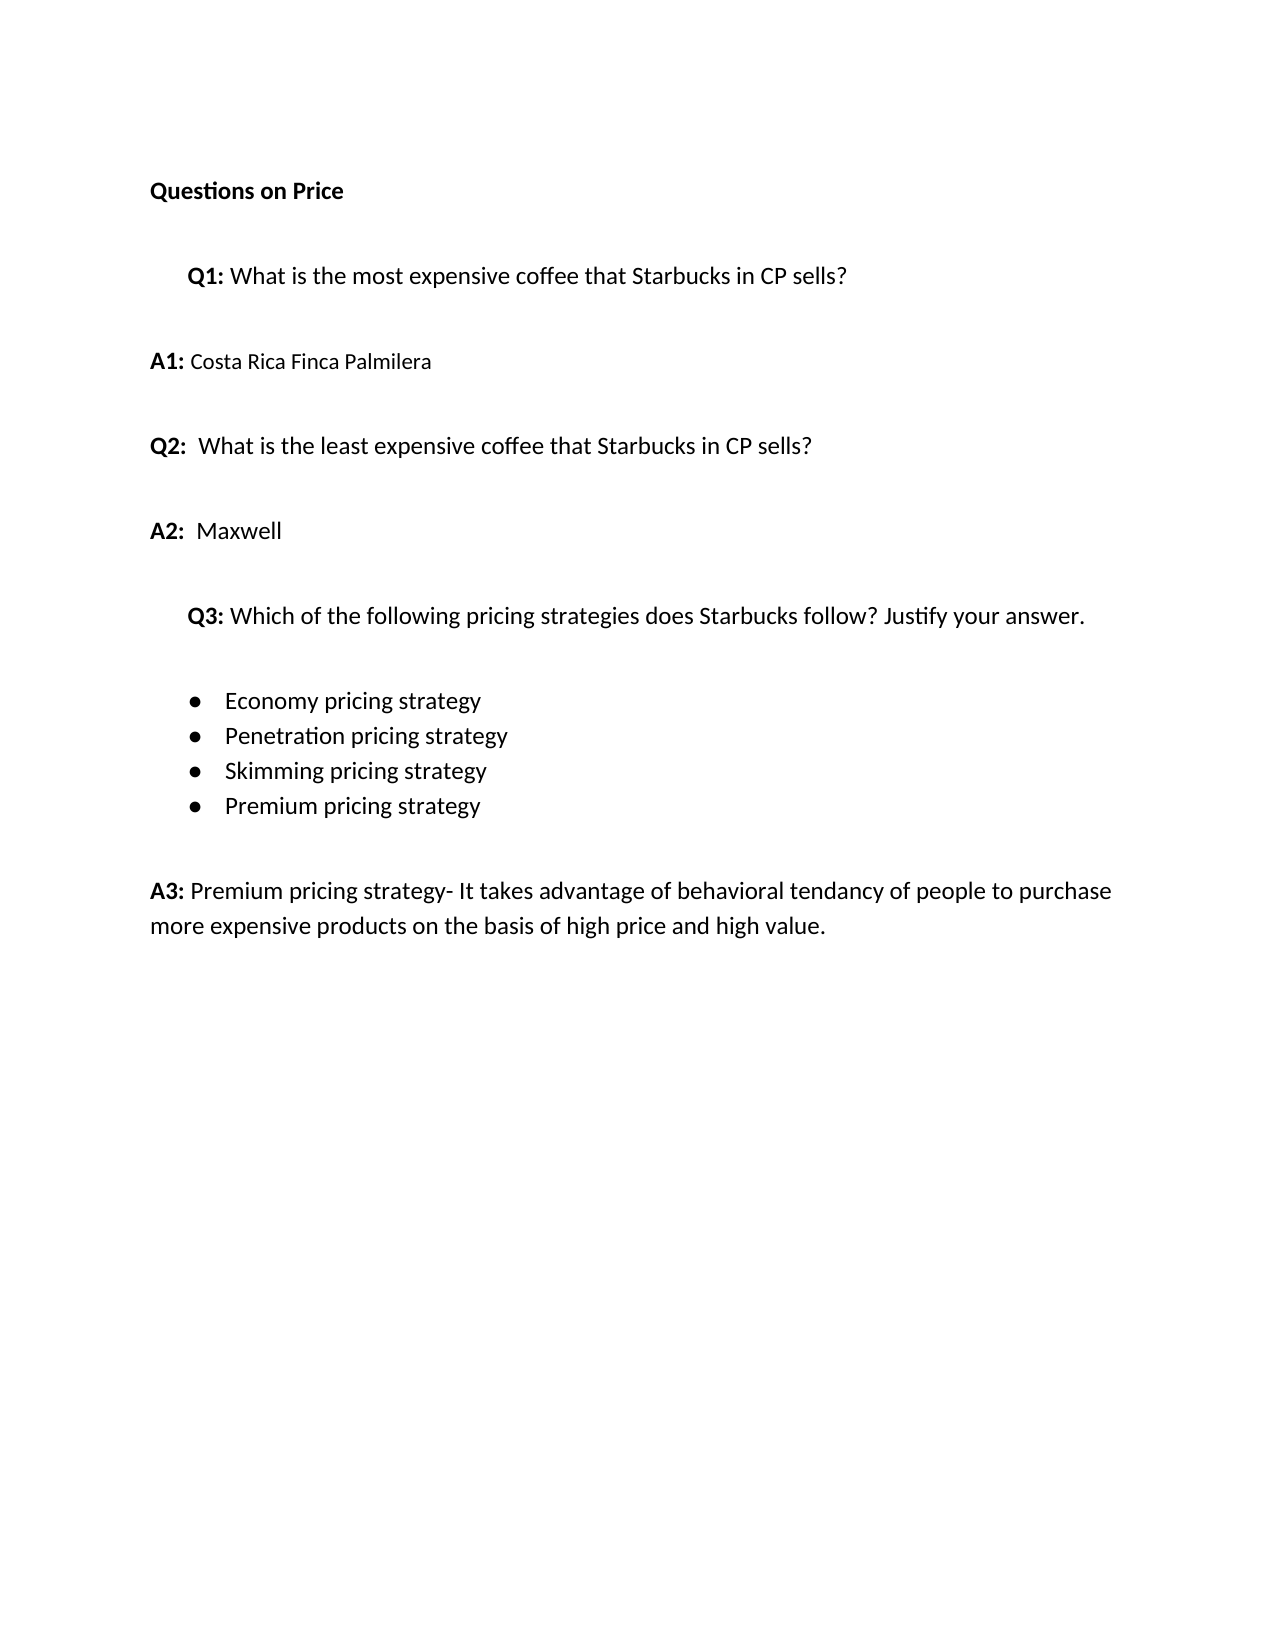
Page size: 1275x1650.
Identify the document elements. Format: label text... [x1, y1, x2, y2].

text A3: Premium pricing strategy- It takes advantage of behavioral tendancy of people to purchase more expensive products on the basis of high price and high value. [150, 875, 1125, 941]
text Q1: What is the most expensive coffee that Starbucks in CP sells? [187, 260, 1125, 291]
list Skimming pricing strategy [187, 755, 1125, 786]
list Premium pricing strategy [187, 790, 1125, 821]
list Economy pricing strategy [187, 685, 1125, 716]
text Q3: Which of the following pricing strategies does Starbucks follow? Justify your answer. [187, 600, 1125, 631]
list Penetration pricing strategy [187, 720, 1125, 751]
text Q2: What is the least expensive coffee that Starbucks in CP sells? [150, 430, 1125, 461]
text A1: Costa Rica Finca Palmilera [150, 345, 1125, 376]
text Questions on Price [150, 175, 1125, 206]
text A2: Maxwell [150, 515, 1125, 546]
